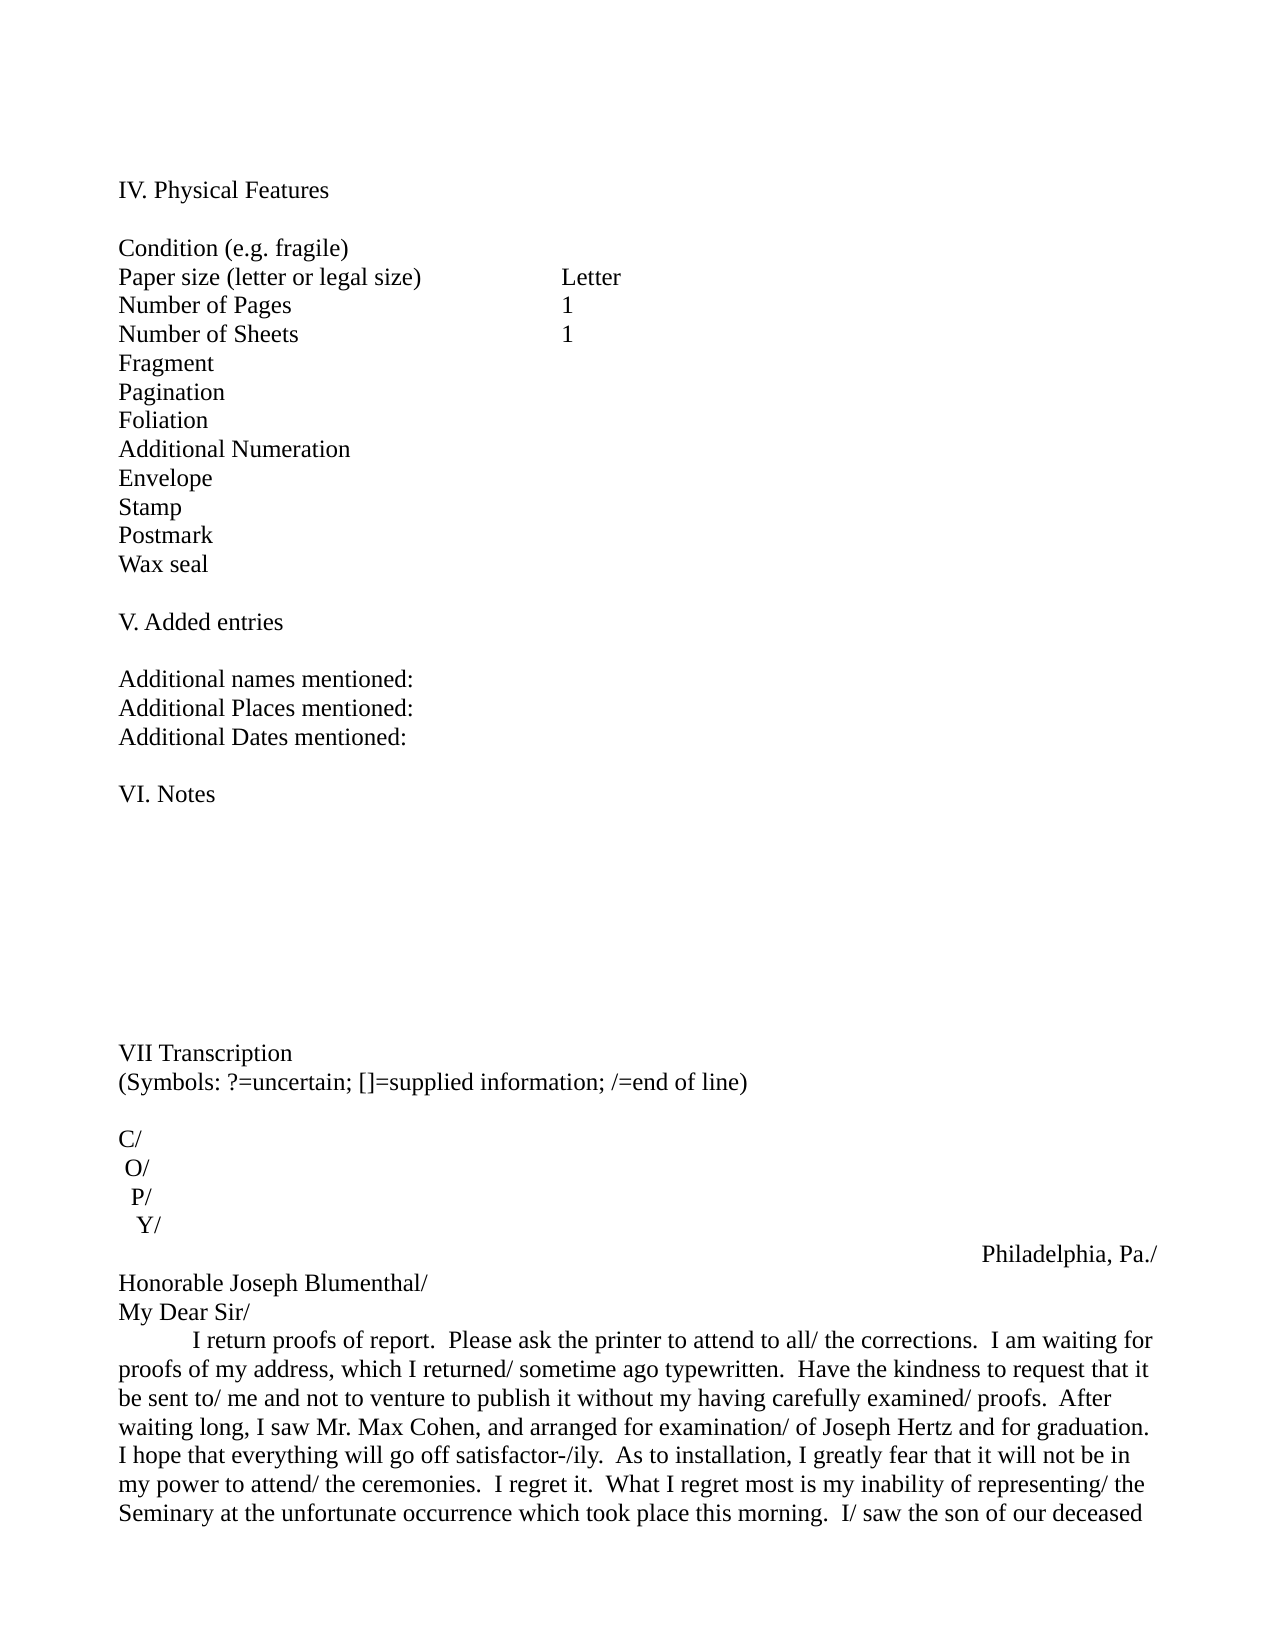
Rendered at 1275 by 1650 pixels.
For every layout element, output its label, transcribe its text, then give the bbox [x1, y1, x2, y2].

text Pagination [118, 377, 1157, 406]
text Stamp [118, 492, 1157, 521]
text I return proofs of report. Please ask the printer to attend to all/ the corrections. I am waiting for proofs of my address, which I returned/ sometime ago typewritten. Have the kindness to request that it be sent to/ me and not to venture to publish it without my having carefully examined/ proofs. After waiting long, I saw Mr. Max Cohen, and arranged for examination/ of Joseph Hertz and for graduation. I hope that everything will go off satisfactor-/ily. As to installation, I greatly fear that it will not be in my power to attend/ the ceremonies. I regret it. What I regret most is my inability of representing/ the Seminary at the unfortunate occurrence which took place this morning. I/ saw the son of our deceased [118, 1326, 1157, 1527]
text VII Transcription [118, 1038, 1157, 1067]
text (Symbols: ?=uncertain; []=supplied information; /=end of line) [118, 1067, 1157, 1096]
text Honorable Joseph Blumenthal/ [118, 1268, 1157, 1297]
text Additional Places mentioned: [118, 693, 1157, 722]
text Postma rk [118, 521, 1157, 549]
text Additional names mentioned: [118, 664, 1157, 693]
text IV. Physical Features [118, 176, 1157, 204]
text Philadelphia, Pa./ [118, 1239, 1157, 1268]
text Additional Numeration [118, 434, 1157, 463]
text VI. Notes [118, 779, 1157, 808]
text Foliation [118, 406, 1157, 434]
text P/ [118, 1182, 1157, 1211]
text My Dear Sir/ [118, 1297, 1157, 1326]
text Number of Pages 1 [118, 291, 1157, 319]
text V. Added entries [118, 607, 1157, 636]
text Envelope [118, 463, 1157, 492]
text Additional Dates mentioned: [118, 722, 1157, 751]
text Condition (e.g. fragile) [118, 233, 1157, 262]
text C/ [118, 1124, 1157, 1153]
text O/ [118, 1153, 1157, 1182]
text Number of Sheets 1 [118, 319, 1157, 348]
text Fragment [118, 348, 1157, 377]
text Y/ [118, 1211, 1157, 1239]
text Wax seal [118, 549, 1157, 578]
text Paper size (letter or legal size) Letter [118, 262, 1157, 291]
